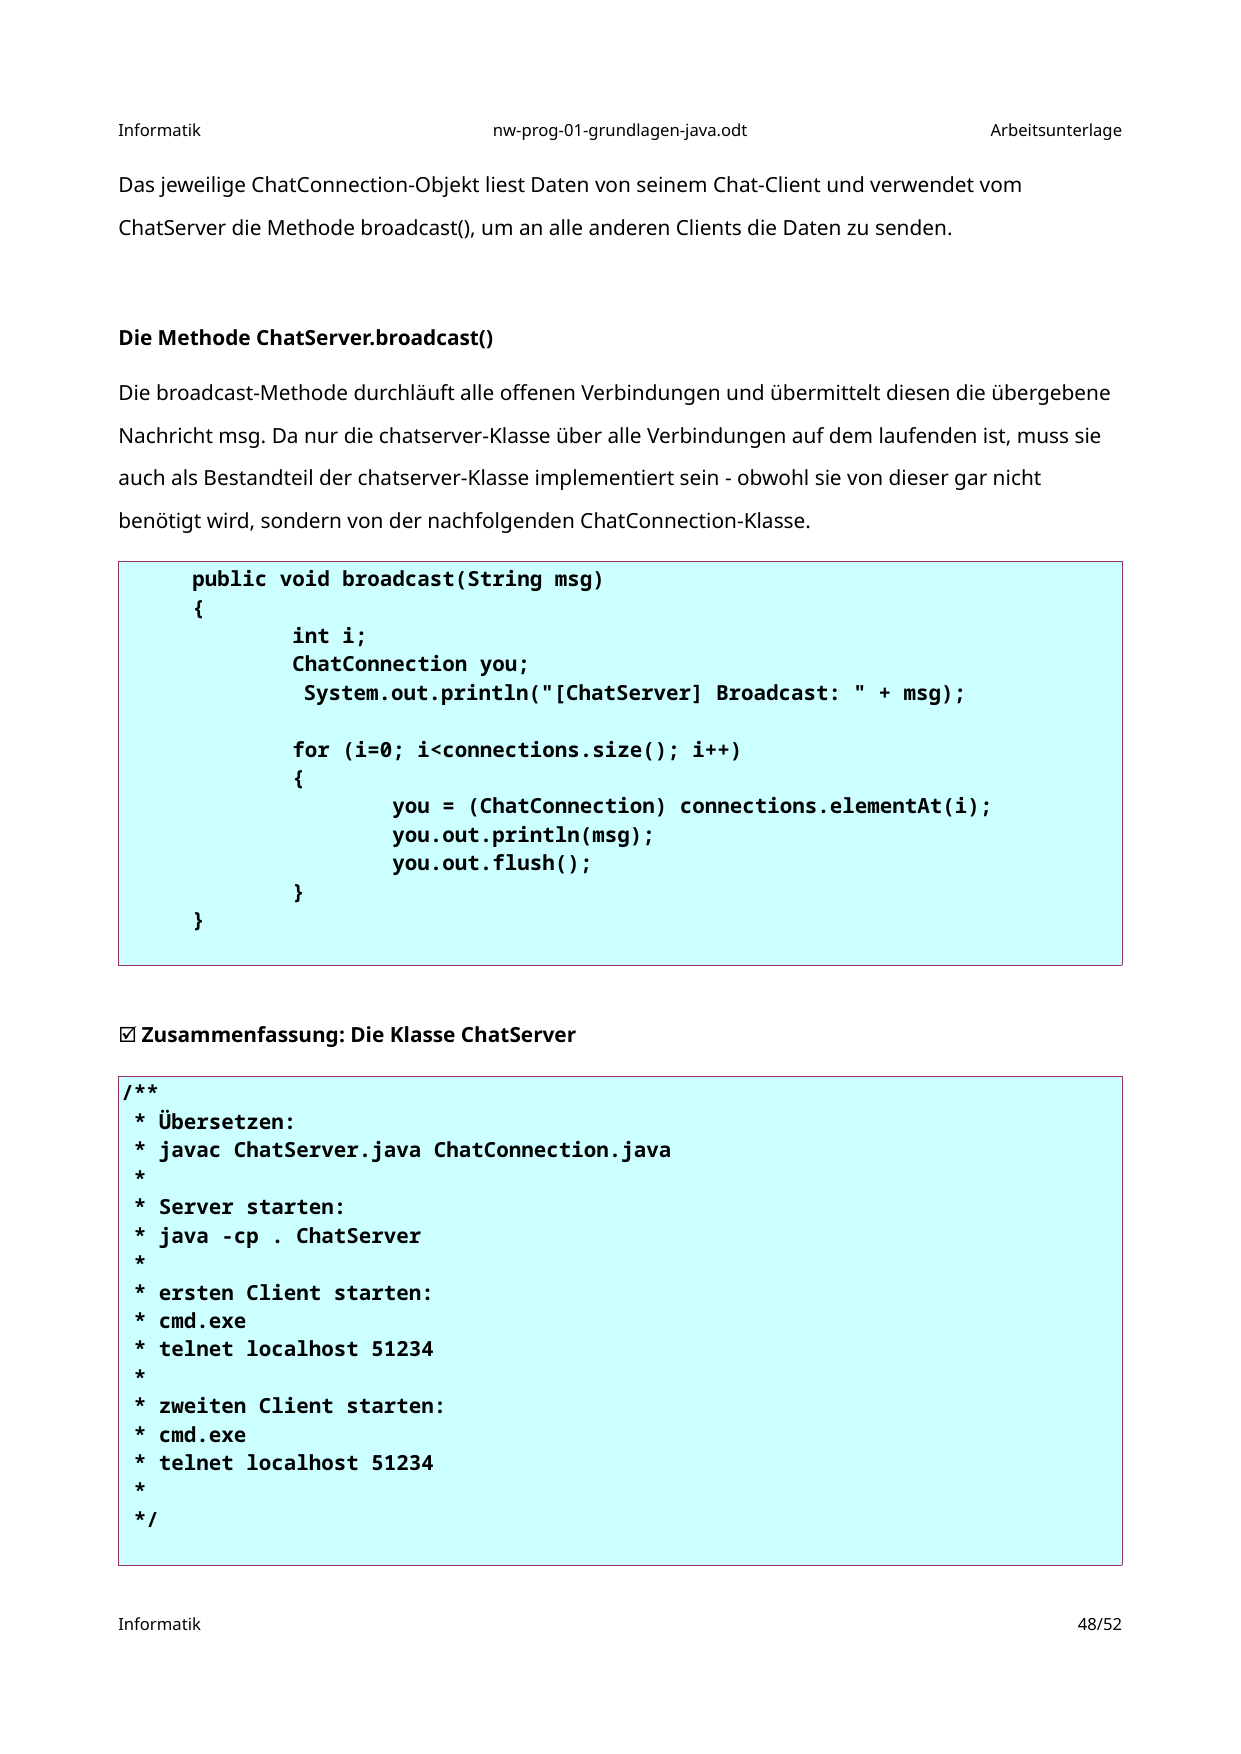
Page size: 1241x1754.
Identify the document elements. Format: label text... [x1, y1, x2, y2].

text * Server starten: * java -cp . ChatServer * [119, 1189, 1122, 1274]
text } [119, 874, 1122, 902]
list Zusammenfassung: Die Klasse ChatServer [118, 1020, 1122, 1049]
text { [119, 589, 1122, 618]
text { [119, 760, 1122, 789]
text public void broadcast(String msg) [119, 562, 1122, 589]
text } [119, 902, 1122, 931]
text /** [119, 1077, 1122, 1104]
text Die Methode ChatServer.broadcast() [118, 323, 1122, 352]
text ChatConnection you; [119, 646, 1122, 675]
text * Übersetzen: [119, 1104, 1122, 1132]
text you.out.println(msg); [119, 817, 1122, 846]
text Die broadcast-Methode durchläuft alle offenen Verbindungen und übermittelt diesen die übergebene Nachricht msg. Da nur die chatserver-Klasse über alle Verbindungen auf dem laufenden ist, muss sie auch als Bestandteil der chatserver-Klasse implementiert sein - obwohl sie von dieser gar nicht benötigt wird, sondern von der nachfolgenden ChatConnection-Klasse. [118, 378, 1122, 534]
text * cmd.exe * telnet localhost 51234 * */ [119, 1417, 1122, 1531]
text * cmd.exe * telnet localhost 51234 * * zweiten Client starten: [119, 1303, 1122, 1417]
text int i; [119, 618, 1122, 646]
text * ersten Client starten: [119, 1274, 1122, 1303]
text * javac ChatServer.java ChatConnection.java * [119, 1132, 1122, 1189]
text for (i=0; i<connections.size(); i++) [119, 732, 1122, 760]
text System.out.println("[ChatServer] Broadcast: " + msg); [119, 675, 1122, 703]
text you.out.flush(); [119, 846, 1122, 874]
text Das jeweilige ChatConnection-Objekt liest Daten von seinem Chat-Client und verwendet vom ChatServer die Methode broadcast(), um an alle anderen Clients die Daten zu senden. [118, 170, 1122, 241]
text you = (ChatConnection) connections.elementAt(i); [119, 789, 1122, 817]
